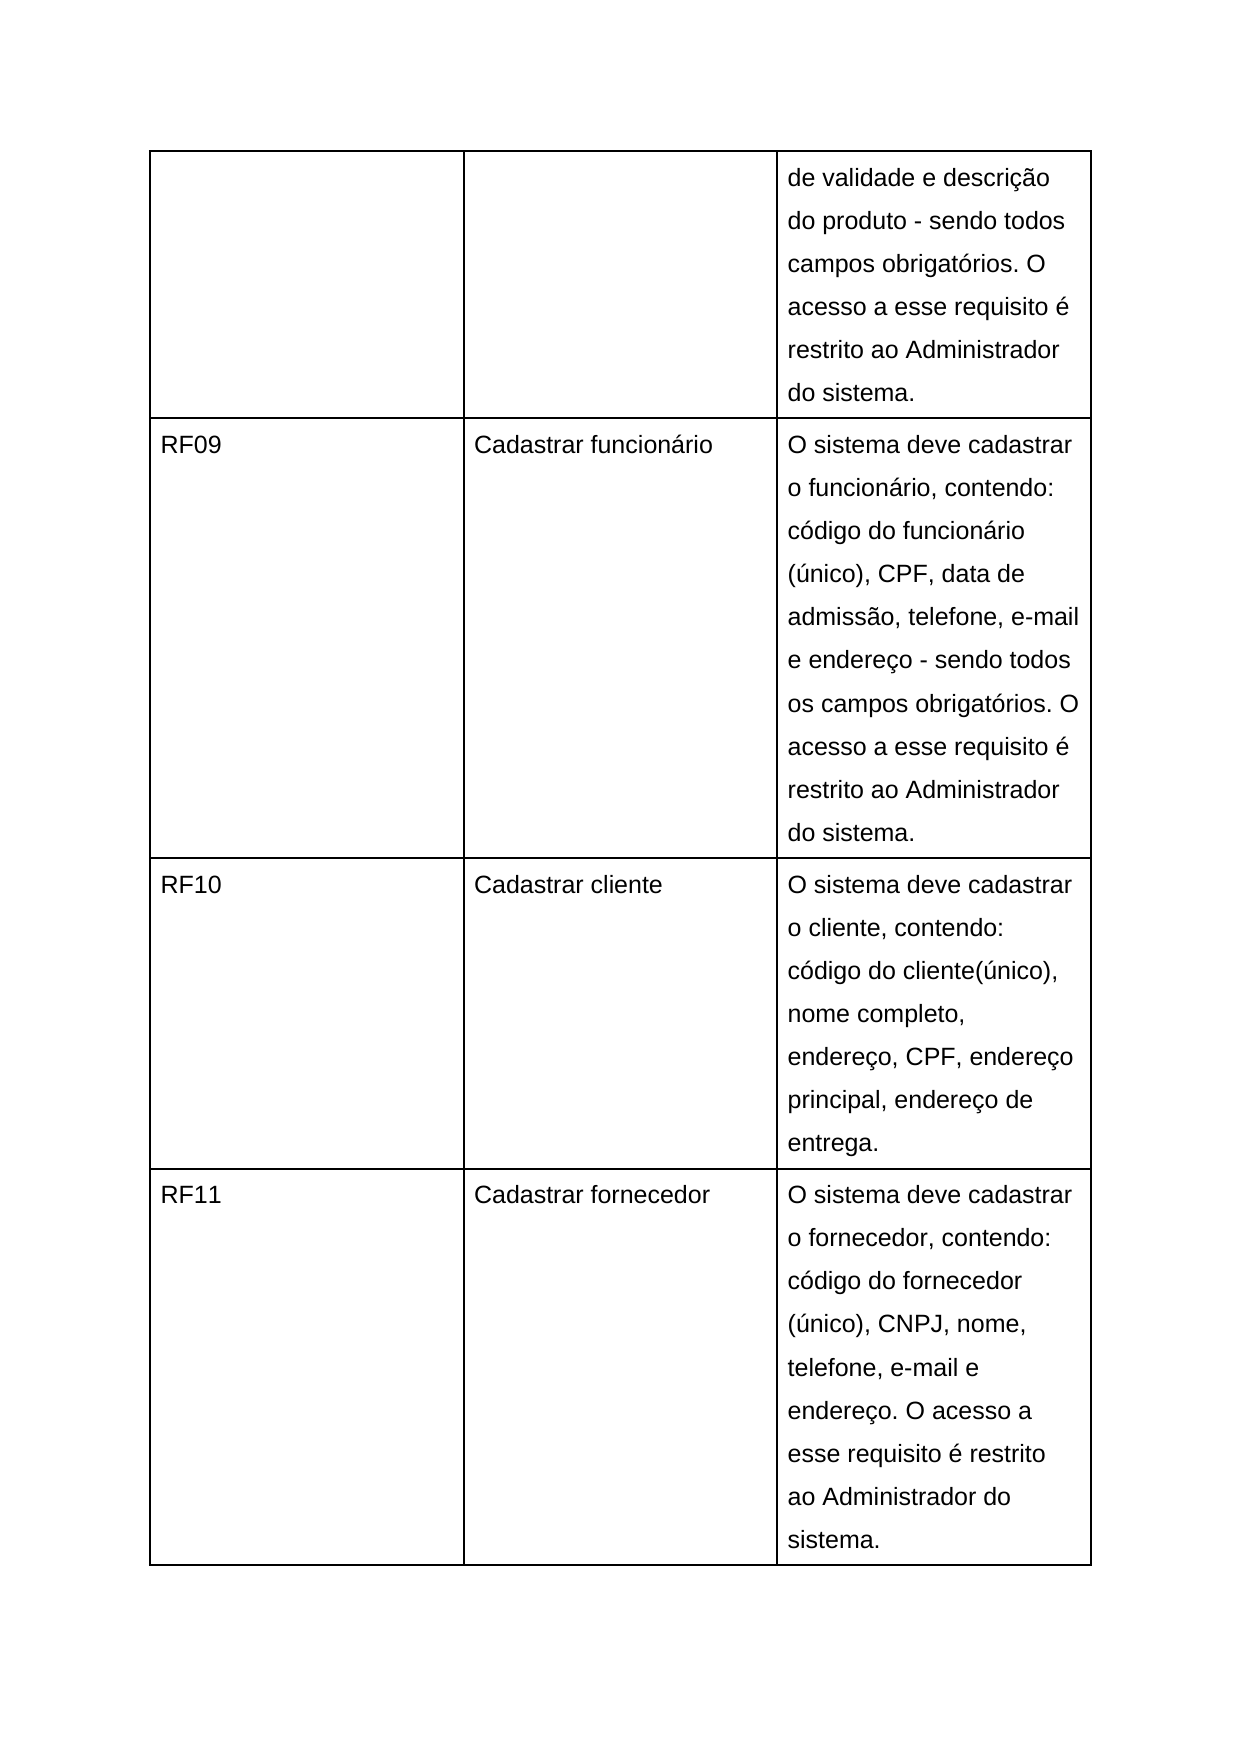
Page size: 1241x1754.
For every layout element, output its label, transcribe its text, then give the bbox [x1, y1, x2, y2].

table_cell Cadastrar funcionário [465, 419, 776, 857]
table_cell de validade e descrição do produto - sendo todos campos obrigatórios. O acesso a esse requisito é restrito ao Administrador do sistema. [778, 152, 1090, 417]
table_cell Cadastrar fornecedor [465, 1170, 776, 1564]
table_cell RF10 [151, 859, 463, 1167]
table_cell O sistema deve cadastrar o funcionário, contendo: código do funcionário (único), CPF, data de admissão, telefone, e-mail e endereço - sendo todos os campos obrigatórios. O acesso a esse requisito é restrito ao Administrador do sistema. [778, 419, 1090, 857]
table_cell [151, 152, 463, 417]
table_cell O sistema deve cadastrar o fornecedor, contendo: código do fornecedor (único), CNPJ, nome, telefone, e-mail e endereço. O acesso a esse requisito é restrito ao Administrador do sistema. [778, 1170, 1090, 1564]
table_cell RF09 [151, 419, 463, 857]
table_cell RF11 [151, 1170, 463, 1564]
table_cell Cadastrar cliente [465, 859, 776, 1167]
table_cell O sistema deve cadastrar o cliente, contendo: código do cliente(único), nome completo, endereço, CPF, endereço principal, endereço de entrega. [778, 859, 1090, 1167]
table_cell [465, 152, 776, 417]
